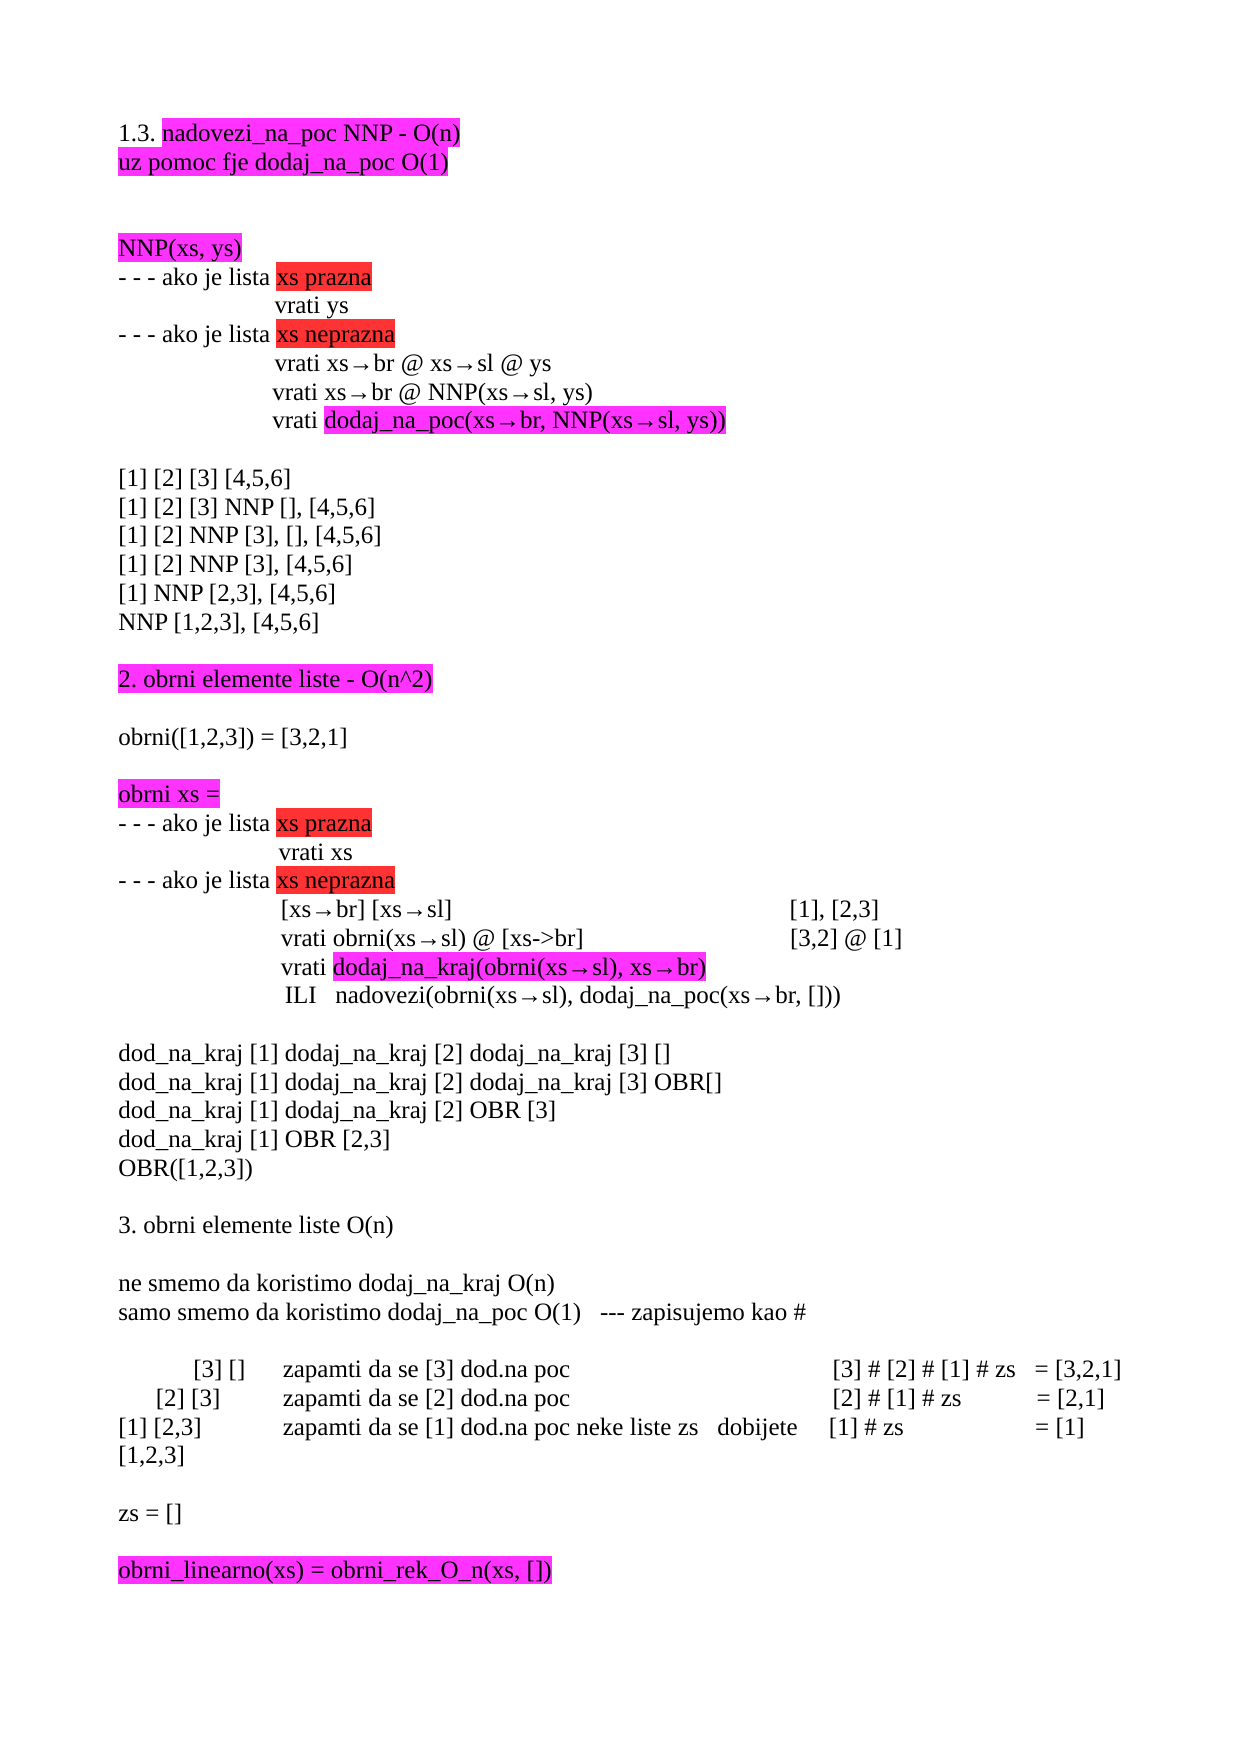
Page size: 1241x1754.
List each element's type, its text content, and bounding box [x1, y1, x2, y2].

text [1] [2] [3] NNP [], [4,5,6] [118, 492, 1122, 521]
text - - - ako je lista xs neprazna [118, 866, 1122, 894]
text vrati ys [118, 291, 1122, 319]
text zs = [] [118, 1498, 1122, 1527]
text [xs→br] [xs→sl] [1], [2,3] [118, 894, 1122, 923]
text obrni_linearno(xs) = obrni_rek_O_n(xs, []) [118, 1556, 1122, 1584]
text [1] [2] [3] [4,5,6] [118, 463, 1122, 492]
text dod_na_kraj [1] dodaj_na_kraj [2] dodaj_na_kraj [3] [] [118, 1038, 1122, 1067]
text [3] [] zapamti da se [3] dod.na poc [3] # [2] # [1] # zs = [3,2,1] [118, 1354, 1122, 1383]
text - - - ako je lista xs prazna [118, 262, 1122, 291]
text obrni xs = [118, 779, 1122, 808]
text NNP(xs, ys) [118, 233, 1122, 262]
text [1] [2] NNP [3], [], [4,5,6] [118, 521, 1122, 549]
text vrati dodaj_na_poc(xs→br, NNP(xs→sl, ys)) [118, 406, 1122, 434]
text dod_na_kraj [1] dodaj_na_kraj [2] OBR [3] [118, 1096, 1122, 1124]
text 2. obrni elemente liste - O(n^2) [118, 664, 1122, 693]
text ILI nadovezi(obrni(xs→sl), dodaj_na_poc(xs→br, [])) [118, 981, 1122, 1009]
text - - - ako je lista xs prazna [118, 808, 1122, 837]
text vrati dodaj_na_kraj(obrni(xs→sl), xs→br) [118, 952, 1122, 981]
text dod_na_kraj [1] OBR [2,3] [118, 1124, 1122, 1153]
text [2] [3] zapamti da se [2] dod.na poc [2] # [1] # zs = [2,1] [118, 1383, 1122, 1412]
text uz pomoc fje dodaj_na_poc O(1) [118, 147, 1122, 176]
text dod_na_kraj [1] dodaj_na_kraj [2] dodaj_na_kraj [3] OBR[] [118, 1067, 1122, 1096]
text vrati obrni(xs→sl) @ [xs->br] [3,2] @ [1] [118, 923, 1122, 952]
text [1] [2] NNP [3], [4,5,6] [118, 549, 1122, 578]
text vrati xs→br @ xs→sl @ ys [118, 348, 1122, 377]
text [1] NNP [2,3], [4,5,6] [118, 578, 1122, 607]
text OBR([1,2,3]) [118, 1153, 1122, 1182]
text obrni([1,2,3]) = [3,2,1] [118, 722, 1122, 751]
text [1,2,3] [118, 1441, 1122, 1469]
text - - - ako je lista xs neprazna [118, 319, 1122, 348]
text ne smemo da koristimo dodaj_na_kraj O(n) [118, 1268, 1122, 1297]
text NNP [1,2,3], [4,5,6] [118, 607, 1122, 636]
text 1.3. nadovezi_na_poc NNP - O(n) [118, 118, 1122, 147]
text samo smemo da koristimo dodaj_na_poc O(1) --- zapisujemo kao # [118, 1297, 1122, 1326]
text vrati xs [118, 837, 1122, 866]
text [1] [2,3] zapamti da se [1] dod.na poc neke liste zs dobijete [1] # zs = [1] [118, 1412, 1122, 1441]
text vrati xs→br @ NNP(xs→sl, ys) [118, 377, 1122, 406]
text 3. obrni elemente liste O(n) [118, 1211, 1122, 1239]
